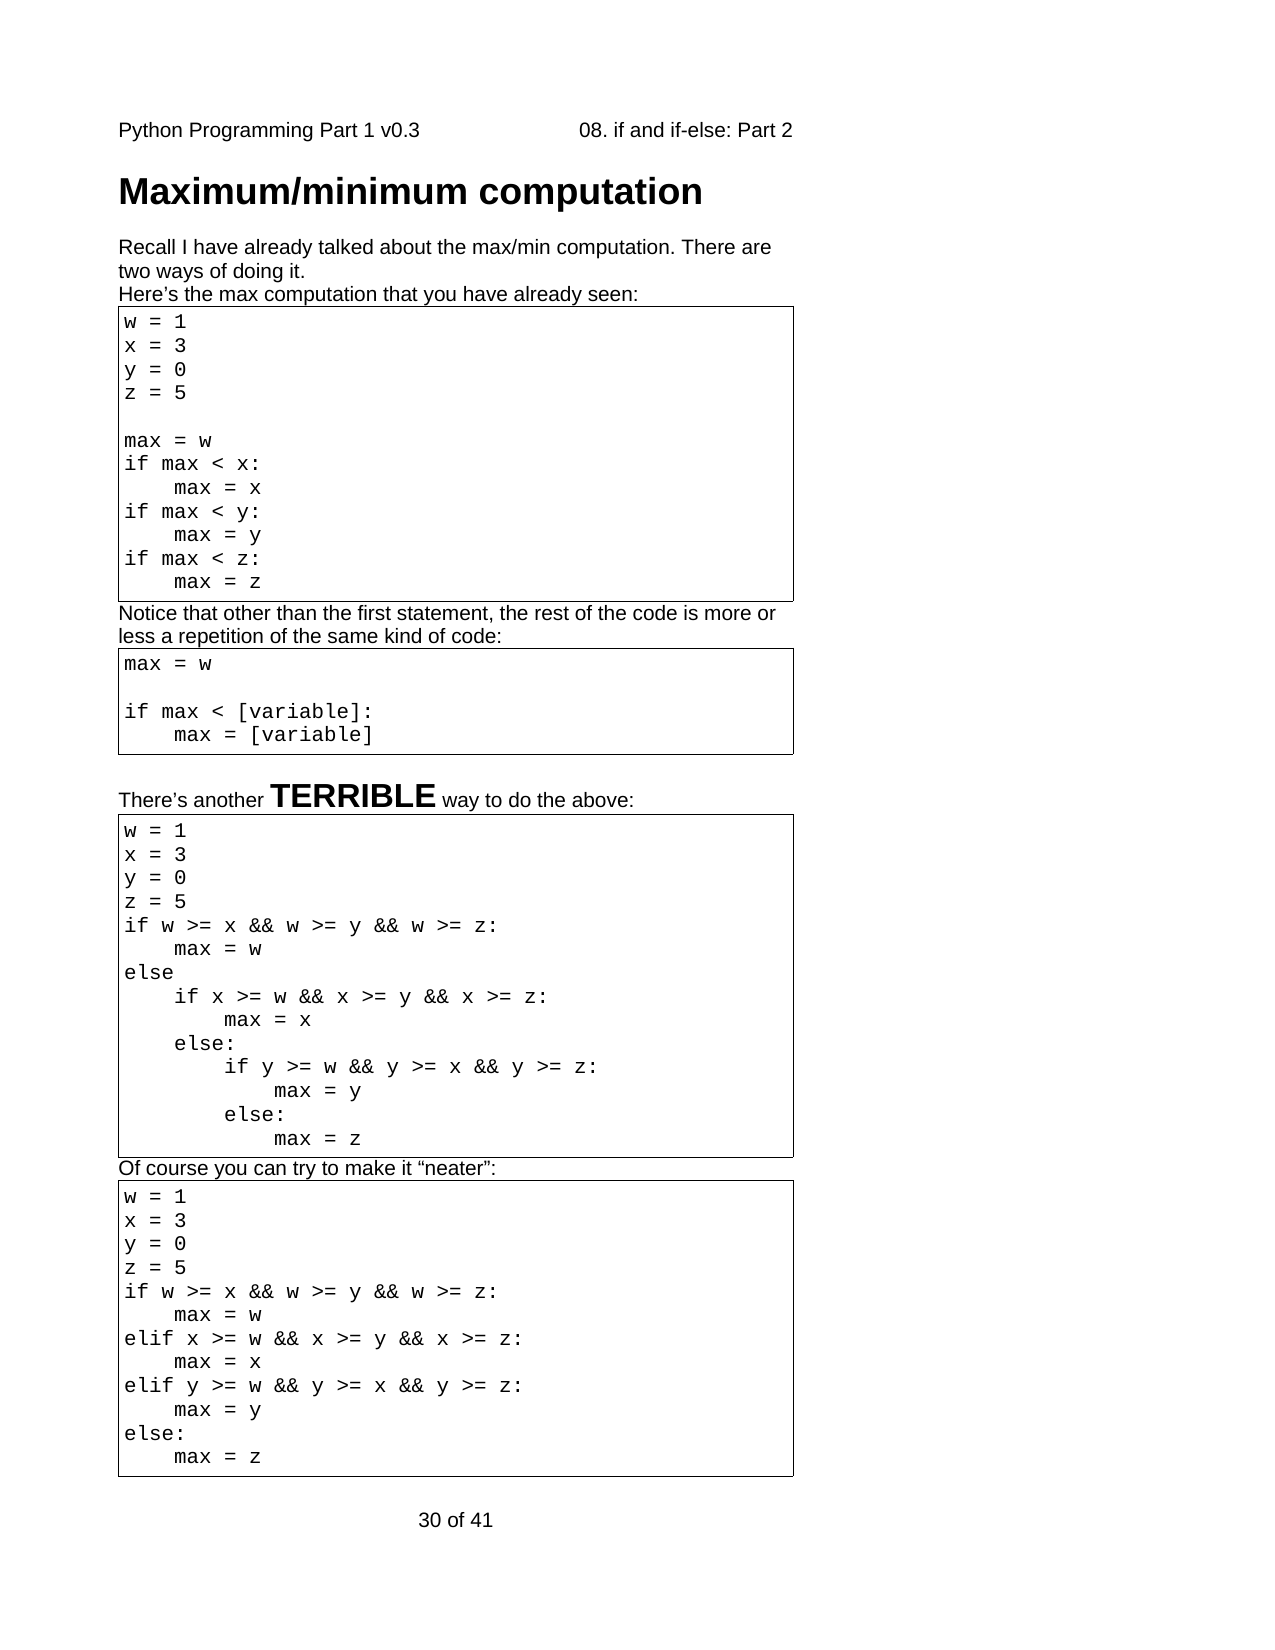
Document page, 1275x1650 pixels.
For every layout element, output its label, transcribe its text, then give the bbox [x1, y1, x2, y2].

text Recall I have already talked about the max/min computation. There are two ways of doing it. [118, 236, 793, 282]
text Here’s the max computation that you have already seen: [118, 282, 793, 306]
text Of course you can try to make it “neater”: [118, 1158, 793, 1180]
text There’s another TERRIBLE way to do the above: [118, 777, 793, 814]
text Maximum/minimum computation [118, 171, 793, 213]
table_header w = 1 x = 3 y = 0 z = 5 if w >= x && w >= y && w >= z: max = w else if x >= w && x >= y && x >= z: max = x else: if y >= w && y >= x && y >= z: max = y else: max = z [119, 815, 793, 1157]
table_header max = w if max < [variable]: max = [variable] [119, 649, 793, 754]
text Notice that other than the first statement, the rest of the code is more or less a repetition of the same kind of code: [118, 602, 793, 647]
table_header w = 1 x = 3 y = 0 z = 5 if w >= x && w >= y && w >= z: max = w elif x >= w && x >= y && x >= z: max = x elif y >= w && y >= x && y >= z: max = y else: max = z [119, 1181, 793, 1476]
table_header w = 1 x = 3 y = 0 z = 5 max = w if max < x: max = x if max < y: max = y if max < z: max = z [119, 307, 793, 601]
